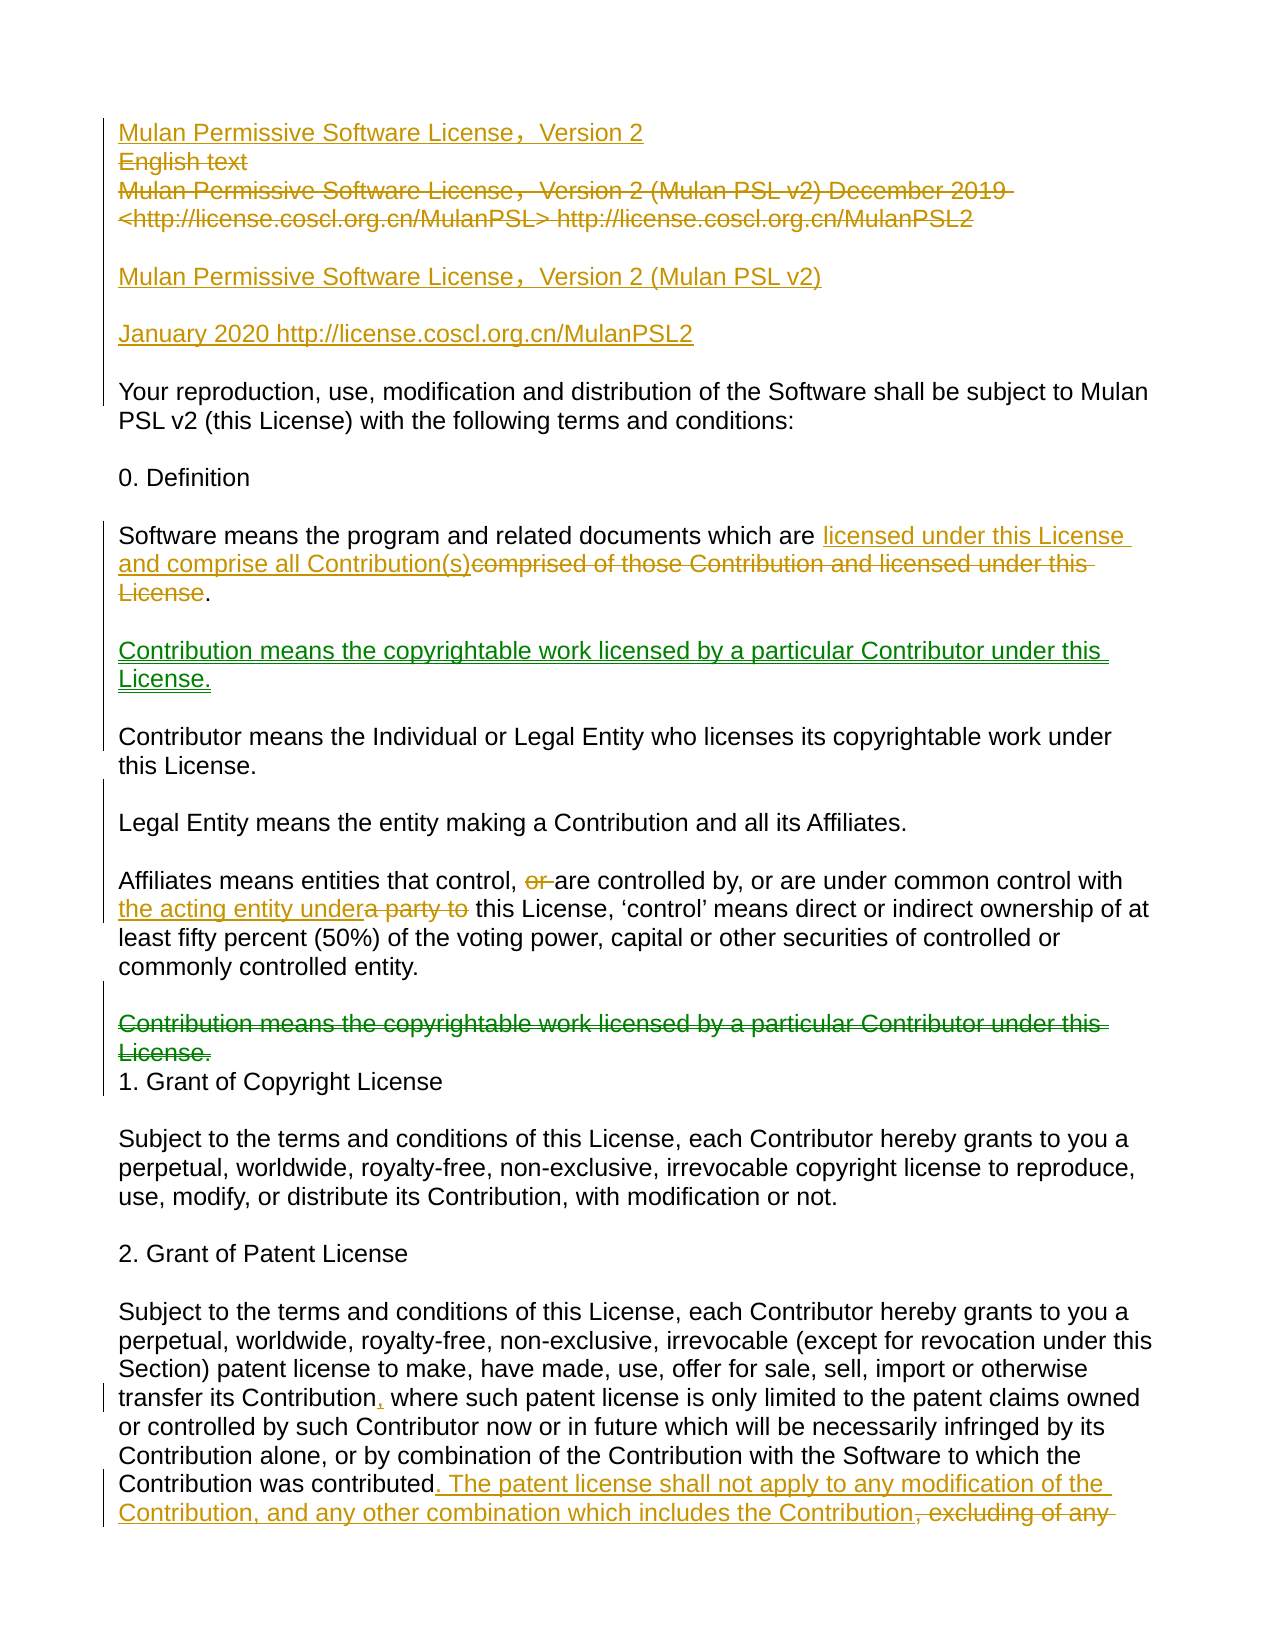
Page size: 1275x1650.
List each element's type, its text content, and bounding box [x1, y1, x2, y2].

text 0. Definition [118, 463, 1157, 492]
text Subject to the terms and conditions of this License, each Contributor hereby grants to you a perpetual, worldwide, royalty-free, non-exclusive, irrevocable (except for revocation under this Section) patent license to make, have made, use, offer for sale, sell, import or otherwise transfer its Contribution, where such patent license is only limited to the patent claims owned or controlled by such Contributor now or in future which will be necessarily infringed by its Contribution alone, or by combination of the Contribution with the Software to which the Contribution was contributed. The patent license shall not apply to any modification of the Contribution, and any other combination which includes the Contribution. If you or your Affiliates directly or indirectly institute patent litigation (including a cross claim or counterclaim in a litigation) or other patent enforcement activities against any individual or entity by alleging that the Software or any Contribution in it infringes patents, then any patent license granted to you under this License for the Software shall terminate as of the date such litigation or activity is filed or taken. [118, 1297, 1157, 1527]
text Your reproduction, use, modification and distribution of the Software shall be subject to Mulan PSL v2 (this License) with the following terms and conditions: [118, 377, 1157, 434]
text Affiliates means entities that control, are controlled by, or are under common control with the acting entity under this License, ‘control’ means direct or indirect ownership of at least fifty percent (50%) of the voting power, capital or other securities of controlled or commonly controlled entity. [118, 866, 1157, 981]
text 2. Grant of Patent License [118, 1239, 1157, 1268]
text 1. Grant of Copyright License [118, 1009, 1157, 1067]
text Software means the program and related documents which are licensed under this License and comprise all Contribution(s). [118, 521, 1157, 607]
text Mulan Permissive Software License，Version 2 [118, 118, 1157, 147]
text January 2020 http://license.coscl.org.cn/MulanPSL2 [118, 319, 1157, 348]
text Legal Entity means the entity making a Contribution and all its Affiliates. [118, 808, 1157, 837]
text Mulan Permissive Software License，Version 2 (Mulan PSL v2) [118, 262, 1157, 291]
text Contribution means the copyrightable work licensed by a particular Contributor under this License. [118, 636, 1157, 693]
text Subject to the terms and conditions of this License, each Contributor hereby grants to you a perpetual, worldwide, royalty-free, non-exclusive, irrevocable copyright license to reproduce, use, modify, or distribute its Contribution, with modification or not. [118, 1124, 1157, 1211]
text Contributor means the Individual or Legal Entity who licenses its copyrightable work under this License. [118, 722, 1157, 779]
